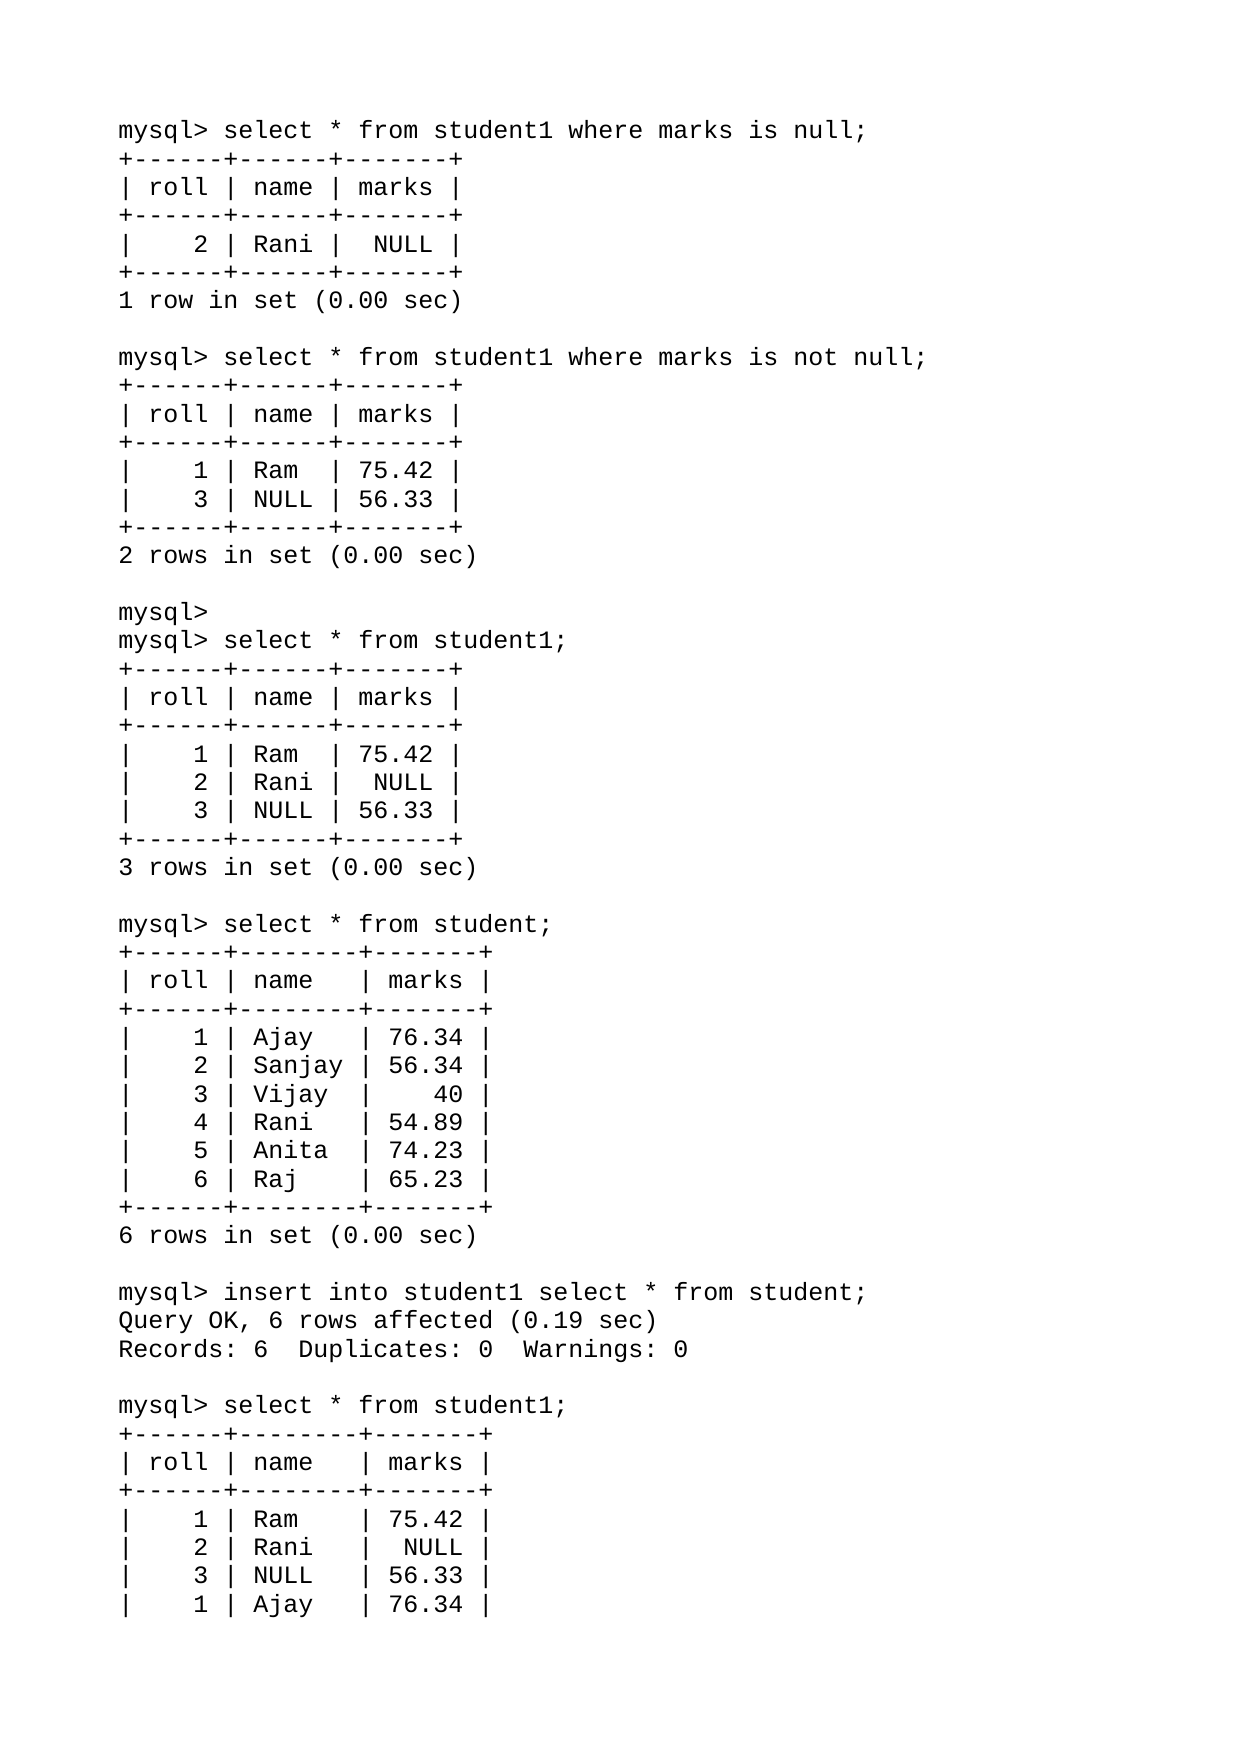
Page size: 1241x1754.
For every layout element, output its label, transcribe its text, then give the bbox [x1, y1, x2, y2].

text mysql> select * from student1; [118, 628, 1122, 656]
text +------+--------+-------+ [118, 1195, 1122, 1223]
text +------+------+-------+ [118, 656, 1122, 685]
text | 3 | NULL | 56.33 | [118, 486, 1122, 515]
text | 2 | Sanjay | 56.34 | [118, 1053, 1122, 1081]
text +------+------+-------+ [118, 373, 1122, 401]
text | roll | name | marks | [118, 685, 1122, 713]
text +------+------+-------+ [118, 826, 1122, 855]
text mysql> select * from student1 where marks is not null; [118, 345, 1122, 373]
text +------+--------+-------+ [118, 1421, 1122, 1450]
text mysql> select * from student1 where marks is null; [118, 118, 1122, 146]
text | roll | name | marks | [118, 401, 1122, 430]
text 3 rows in set (0.00 sec) [118, 855, 1122, 883]
text +------+--------+-------+ [118, 940, 1122, 968]
text | 5 | Anita | 74.23 | [118, 1138, 1122, 1166]
text +------+------+-------+ [118, 713, 1122, 741]
text | 6 | Raj | 65.23 | [118, 1166, 1122, 1195]
text | 3 | Vijay | 40 | [118, 1081, 1122, 1110]
text mysql> insert into student1 select * from student; [118, 1280, 1122, 1308]
text | 1 | Ram | 75.42 | [118, 1506, 1122, 1535]
text mysql> [118, 600, 1122, 628]
text | 2 | Rani | NULL | [118, 770, 1122, 798]
text | roll | name | marks | [118, 1450, 1122, 1478]
text | 1 | Ajay | 76.34 | [118, 1025, 1122, 1053]
text | 1 | Ram | 75.42 | [118, 458, 1122, 486]
text | 4 | Rani | 54.89 | [118, 1110, 1122, 1138]
text | 1 | Ram | 75.42 | [118, 741, 1122, 770]
text mysql> select * from student1; [118, 1393, 1122, 1421]
text | 2 | Rani | NULL | [118, 1535, 1122, 1563]
text | 3 | NULL | 56.33 | [118, 798, 1122, 826]
text +------+------+-------+ [118, 260, 1122, 288]
text | roll | name | marks | [118, 175, 1122, 203]
text | 3 | NULL | 56.33 | [118, 1563, 1122, 1591]
text +------+------+-------+ [118, 515, 1122, 543]
text | roll | name | marks | [118, 968, 1122, 996]
text 2 rows in set (0.00 sec) [118, 543, 1122, 571]
text 1 row in set (0.00 sec) [118, 288, 1122, 316]
text | 1 | Ajay | 76.34 | [118, 1591, 1122, 1620]
text +------+------+-------+ [118, 430, 1122, 458]
text 6 rows in set (0.00 sec) [118, 1223, 1122, 1251]
text Query OK, 6 rows affected (0.19 sec) [118, 1308, 1122, 1336]
text Records: 6 Duplicates: 0 Warnings: 0 [118, 1336, 1122, 1365]
text mysql> select * from student; [118, 911, 1122, 940]
text +------+--------+-------+ [118, 996, 1122, 1025]
text | 2 | Rani | NULL | [118, 231, 1122, 260]
text +------+------+-------+ [118, 203, 1122, 231]
text +------+------+-------+ [118, 146, 1122, 175]
text +------+--------+-------+ [118, 1478, 1122, 1506]
